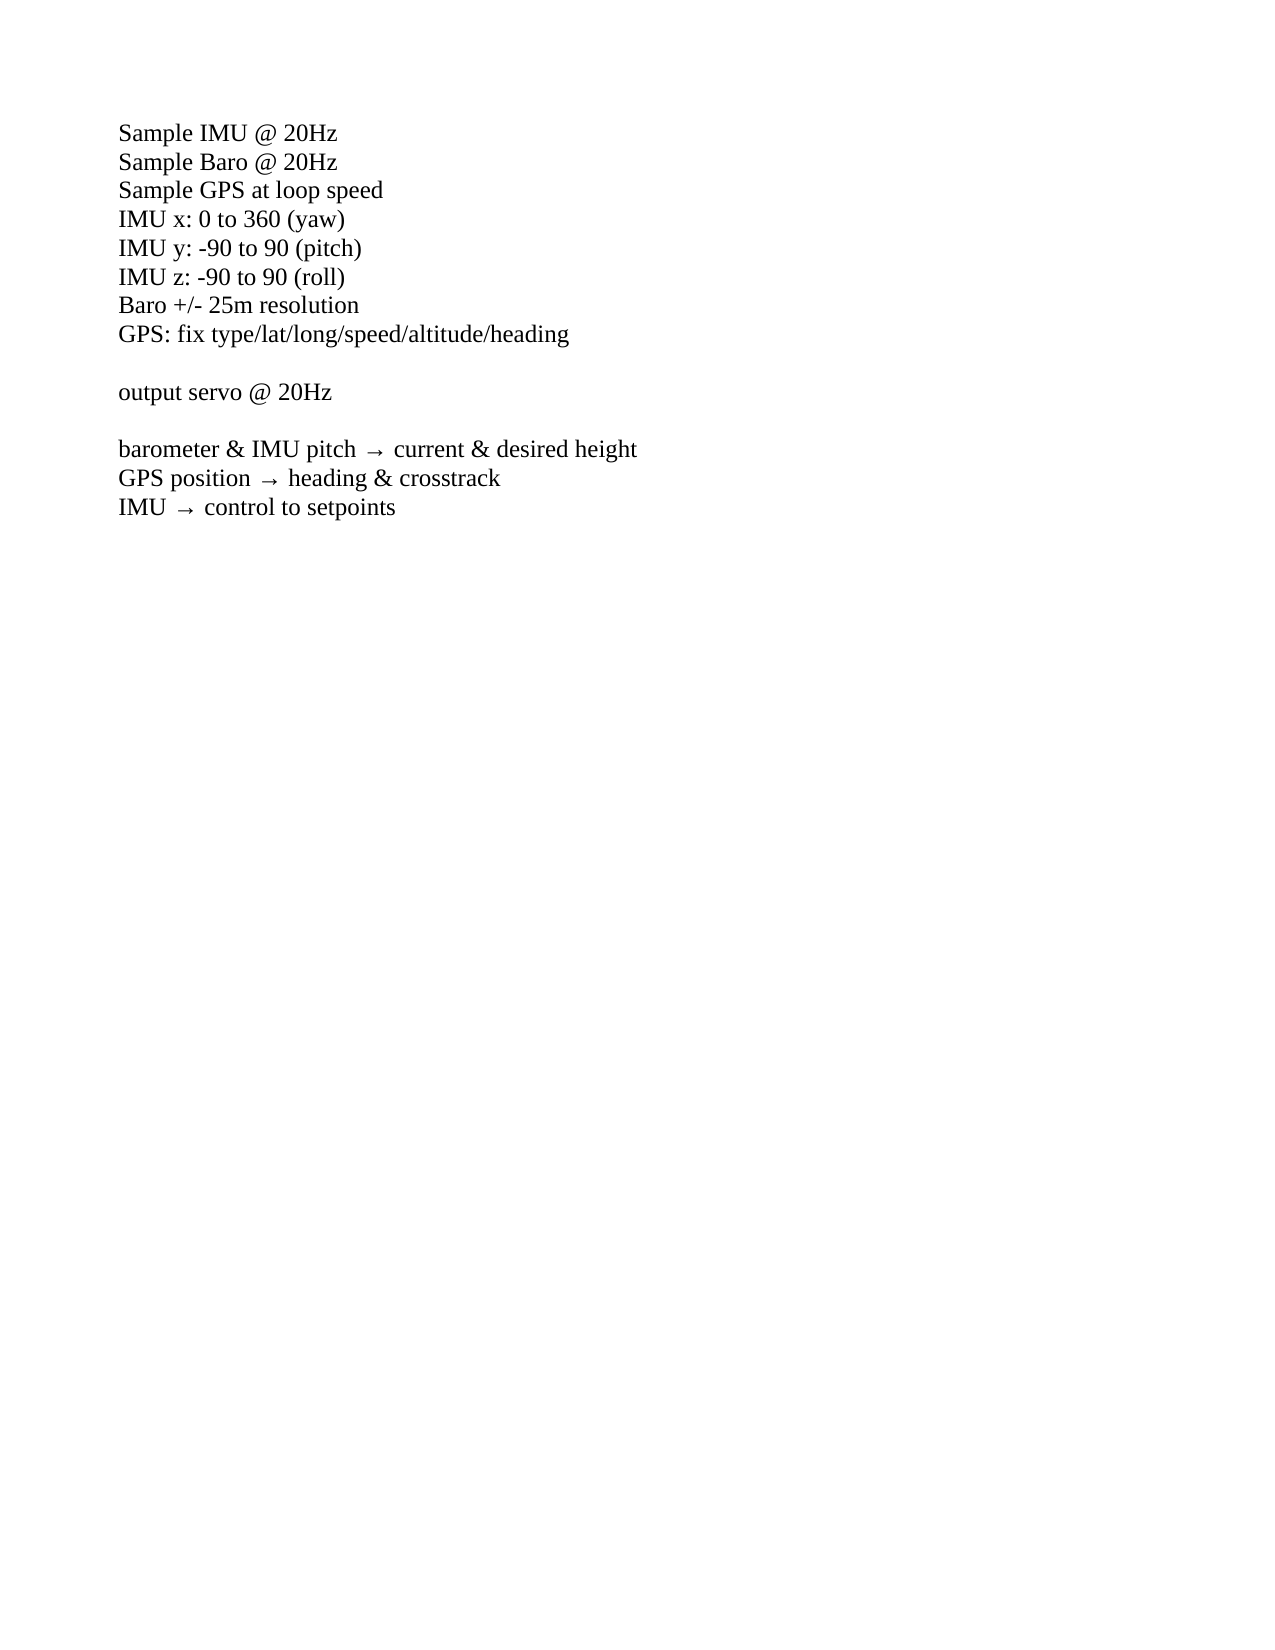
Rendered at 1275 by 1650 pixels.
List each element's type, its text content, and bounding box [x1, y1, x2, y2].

text Sample IMU @ 20Hz [118, 118, 1157, 147]
text GPS position → heading & crosstrack [118, 463, 1157, 492]
text IMU z: -90 to 90 (roll) [118, 262, 1157, 291]
text IMU → control to setpoints [118, 492, 1157, 521]
text Sample GPS at loop speed [118, 176, 1157, 204]
text Baro +/- 25m resolution [118, 291, 1157, 319]
text GPS: fix type/lat/long/speed/altitude/heading [118, 319, 1157, 348]
text IMU x: 0 to 360 (yaw) [118, 204, 1157, 233]
text output servo @ 20Hz [118, 377, 1157, 406]
text barometer & IMU pitch → current & desired height [118, 434, 1157, 463]
text IMU y: -90 to 90 (pitch) [118, 233, 1157, 262]
text Sample Baro @ 20Hz [118, 147, 1157, 176]
